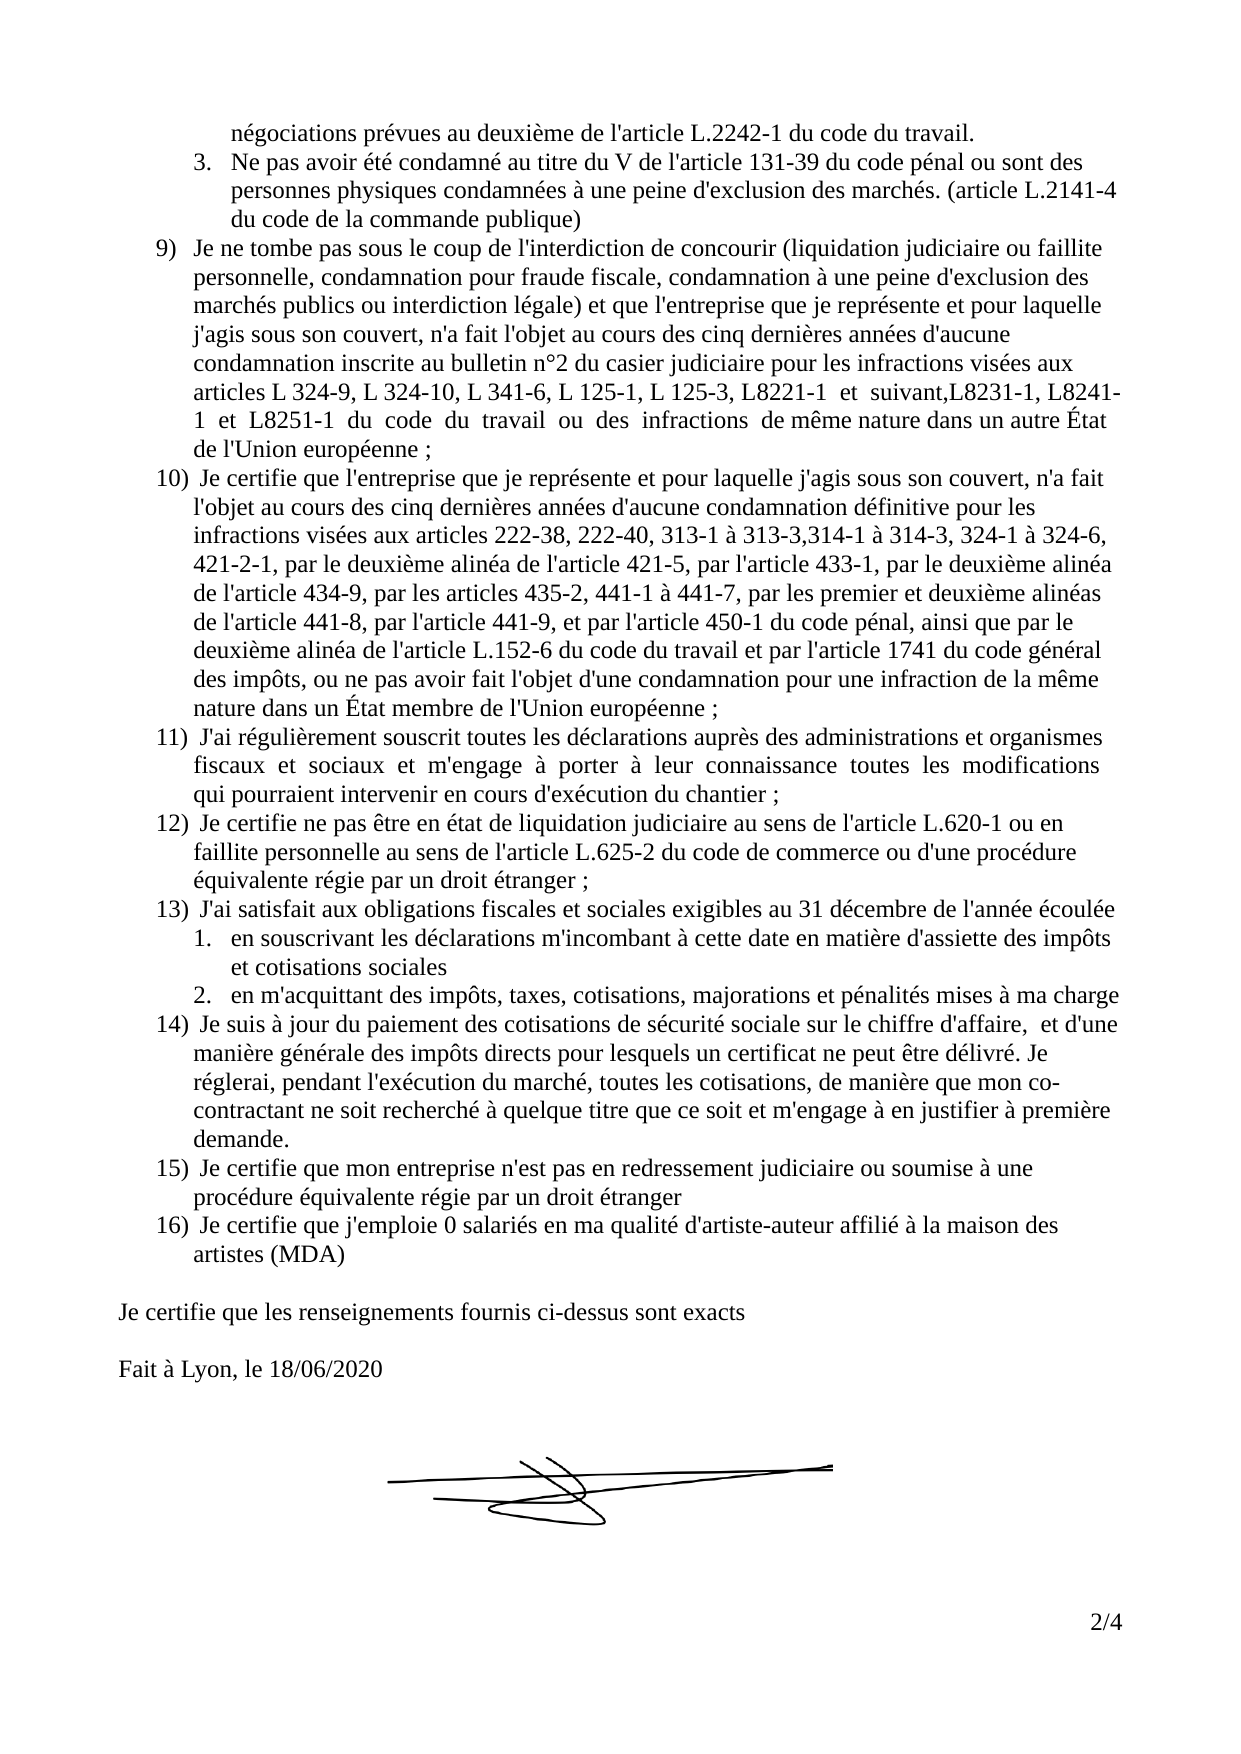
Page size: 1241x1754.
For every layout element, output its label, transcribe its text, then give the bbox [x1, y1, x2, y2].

list J'ai satisfait aux obligations fiscales et sociales exigibles au 31 décembre de l'année écoulée [156, 894, 1122, 923]
text Je certifie que les renseignements fournis ci-dessus sont exacts [118, 1297, 1122, 1326]
list Je ne tombe pas sous le coup de l'interdiction de concourir (liquidation judiciaire ou faillite personnelle, condamnation pour fraude fiscale, condamnation à une peine d'exclusion des marchés publics ou interdiction légale) et que l'entreprise que je représente et pour laquelle j'agis sous son couvert, n'a fait l'objet au cours des cinq dernières années d'aucune condamnation inscrite au bulletin n°2 du casier judiciaire pour les infractions visées aux articles L 324-9, L 324-10, L 341-6, L 125-1, L 125-3, L8221-1 et suivant,L8231-1, L8241-1 et L8251-1 du code du travail ou des infractions de même nature dans un autre État de l'Union européenne ; [156, 233, 1122, 463]
list Je certifie que j'emploie 0 salariés en ma qualité d'artiste-auteur affilié à la maison des artistes (MDA) [156, 1211, 1122, 1268]
list Je certifie que l'entreprise que je représente et pour laquelle j'agis sous son couvert, n'a fait l'objet au cours des cinq dernières années d'aucune condamnation définitive pour les infractions visées aux articles 222-38, 222-40, 313-1 à 313-3,314-1 à 314-3, 324-1 à 324-6, 421-2-1, par le deuxième alinéa de l'article 421-5, par l'article 433-1, par le deuxième alinéa de l'article 434-9, par les articles 435-2, 441-1 à 441-7, par les premier et deuxième alinéas de l'article 441-8, par l'article 441-9, et par l'article 450-1 du code pénal, ainsi que par le deuxième alinéa de l'article L.152-6 du code du travail et par l'article 1741 du code général des impôts, ou ne pas avoir fait l'objet d'une condamnation pour une infraction de la même nature dans un État membre de l'Union européenne ; [156, 463, 1122, 722]
list Je suis à jour du paiement des cotisations de sécurité sociale sur le chiffre d'affaire, et d'une manière générale des impôts directs pour lesquels un certificat ne peut être délivré. Je réglerai, pendant l'exécution du marché, toutes les cotisations, de manière que mon co-contractant ne soit recherché à quelque titre que ce soit et m'engage à en justifier à première demande. [156, 1009, 1122, 1153]
list négociations prévues au deuxième de l'article L.2242-1 du code du travail. [193, 118, 1122, 147]
picture [352, 1383, 888, 1576]
list J'ai régulièrement souscrit toutes les déclarations auprès des administrations et organismes fiscaux et sociaux et m'engage à porter à leur connaissance toutes les modifications qui pourraient intervenir en cours d'exécution du chantier ; [156, 722, 1122, 808]
list Je certifie que mon entreprise n'est pas en redressement judiciaire ou soumise à une procédure équivalente régie par un droit étranger [156, 1153, 1122, 1211]
list Ne pas avoir été condamné au titre du V de l'article 131-39 du code pénal ou sont des personnes physiques condamnées à une peine d'exclusion des marchés. (article L.2141-4 du code de la commande publique) [193, 147, 1122, 233]
list en m'acquittant des impôts, taxes, cotisations, majorations et pénalités mises à ma charge [193, 981, 1122, 1009]
list Je certifie ne pas être en état de liquidation judiciaire au sens de l'article L.620-1 ou en faillite personnelle au sens de l'article L.625-2 du code de commerce ou d'une procédure équivalente régie par un droit étranger ; [156, 808, 1122, 894]
text Fait à Lyon, le 18/06/2020 [118, 1354, 1122, 1383]
list en souscrivant les déclarations m'incombant à cette date en matière d'assiette des impôts et cotisations sociales [193, 923, 1122, 981]
